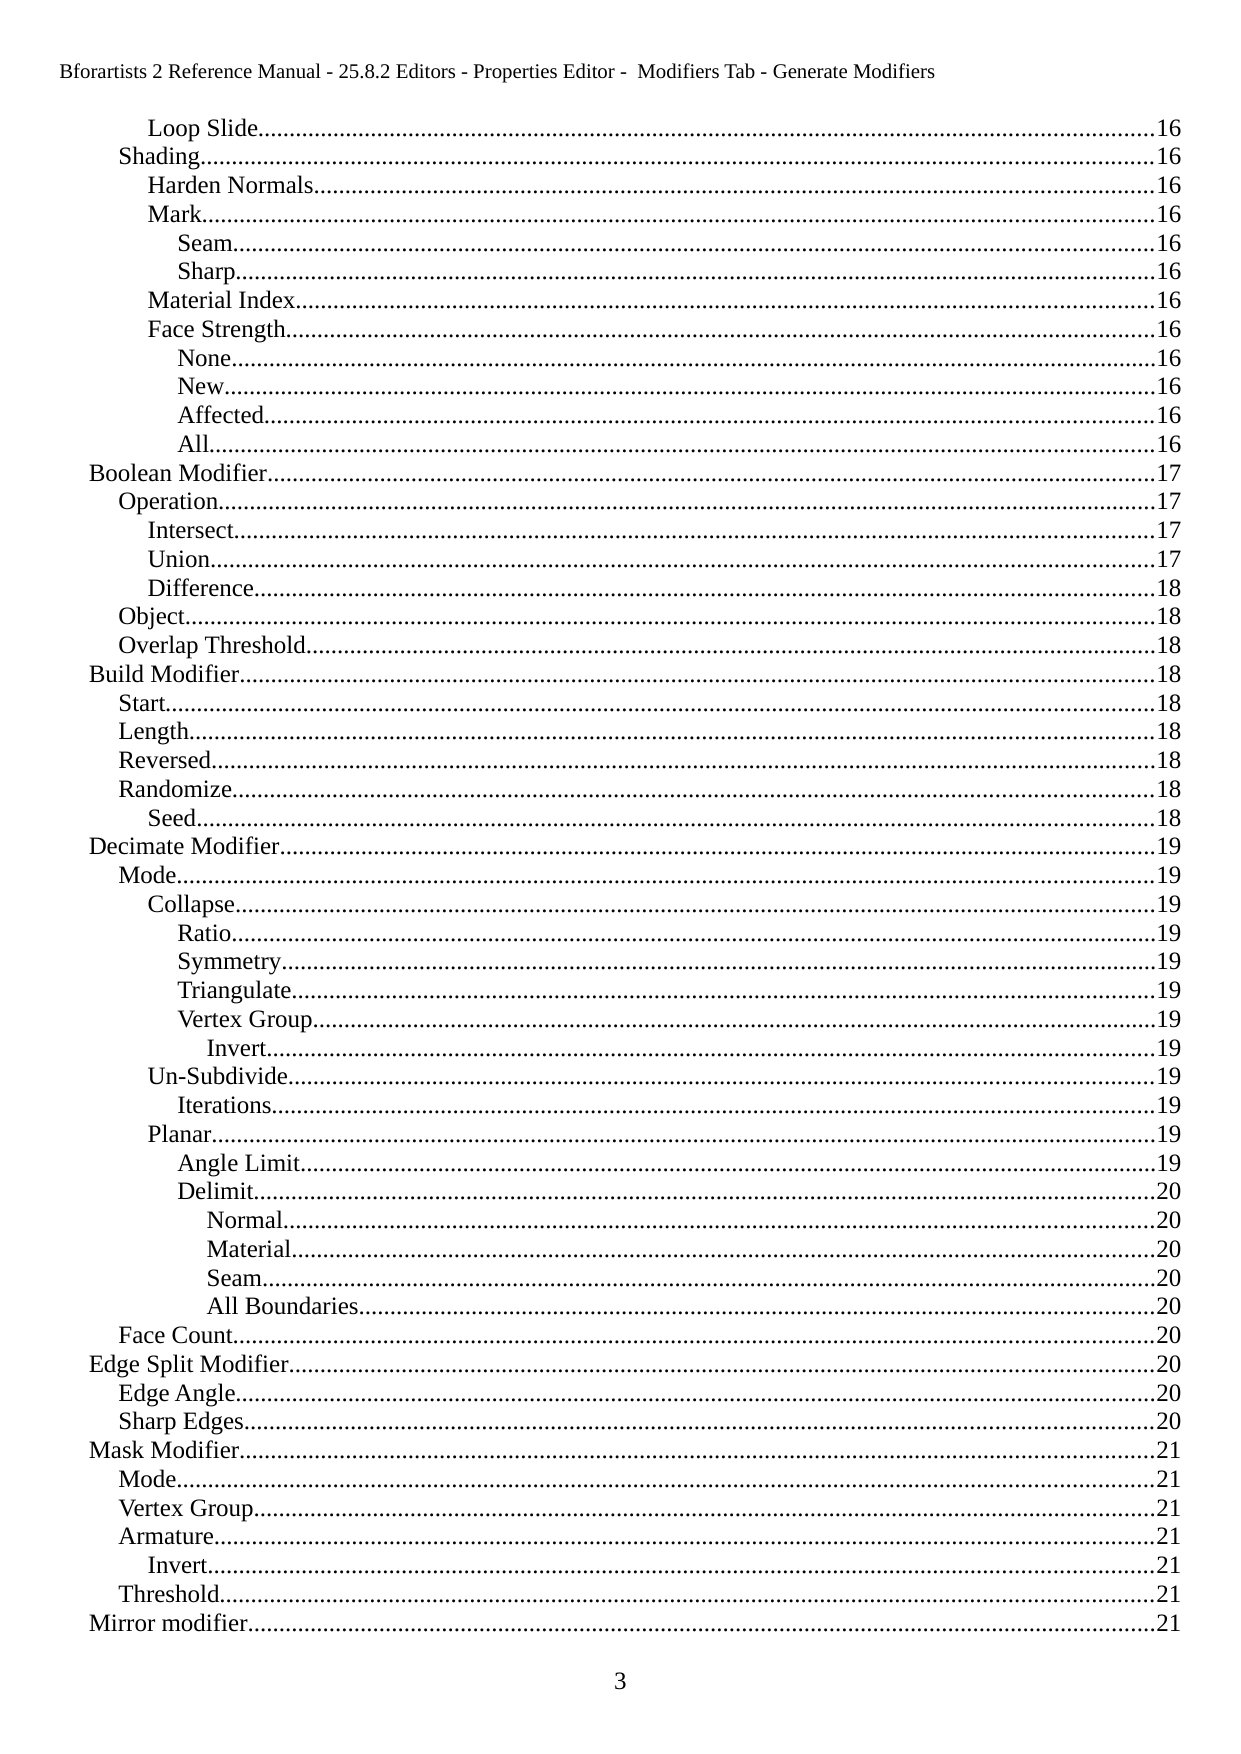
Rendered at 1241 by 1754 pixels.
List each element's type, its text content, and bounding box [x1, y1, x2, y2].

text Vertex Group 19 [177, 1004, 1181, 1033]
text Collapse 19 [147, 889, 1181, 918]
text Union 17 [147, 544, 1181, 573]
text Angle Limit 19 [177, 1148, 1181, 1176]
text Difference 18 [147, 573, 1181, 601]
text Operation 17 [118, 486, 1181, 515]
text Randomize 18 [118, 774, 1181, 803]
text Start 18 [118, 688, 1181, 716]
text Seam 20 [206, 1263, 1181, 1291]
text Mode 21 [118, 1464, 1181, 1493]
text Harden Normals 16 [147, 170, 1181, 199]
text Mirror modifier 21 [88, 1608, 1181, 1636]
text Sharp Edges 20 [118, 1406, 1181, 1435]
text Mask Modifier 21 [88, 1435, 1181, 1464]
text Invert 21 [147, 1550, 1181, 1579]
text Vertex Group 21 [118, 1493, 1181, 1521]
text Length 18 [118, 716, 1181, 745]
text Reversed 18 [118, 745, 1181, 774]
text Face Strength 16 [147, 314, 1181, 343]
text None 16 [177, 343, 1181, 371]
text Delimit 20 [177, 1176, 1181, 1205]
text Edge Split Modifier 20 [88, 1349, 1181, 1378]
text Planar 19 [147, 1119, 1181, 1148]
text All Boundaries 20 [206, 1291, 1181, 1320]
text Face Count 20 [118, 1320, 1181, 1349]
text Loop Slide 16 [147, 113, 1181, 141]
text Shading 16 [118, 141, 1181, 170]
text Affected 16 [177, 400, 1181, 429]
text Mark 16 [147, 199, 1181, 228]
text Un-Subdivide 19 [147, 1061, 1181, 1090]
text Triangulate 19 [177, 975, 1181, 1004]
text Threshold 21 [118, 1579, 1181, 1608]
text Decimate Modifier 19 [88, 831, 1181, 860]
text Material 20 [206, 1234, 1181, 1263]
text Symmetry 19 [177, 946, 1181, 975]
text Seed 18 [147, 803, 1181, 831]
text Ratio 19 [177, 918, 1181, 946]
text Build Modifier 18 [88, 659, 1181, 688]
text Normal 20 [206, 1205, 1181, 1234]
text Armature 21 [118, 1521, 1181, 1550]
text Invert 19 [206, 1033, 1181, 1061]
text Boolean Modifier 17 [88, 458, 1181, 486]
text Intersect 17 [147, 515, 1181, 544]
text Mode 19 [118, 860, 1181, 889]
text Iterations 19 [177, 1090, 1181, 1119]
text Seam 16 [177, 228, 1181, 256]
text Overlap Threshold 18 [118, 630, 1181, 659]
text Object 18 [118, 601, 1181, 630]
text All 16 [177, 429, 1181, 458]
text Material Index 16 [147, 285, 1181, 314]
text Sharp 16 [177, 256, 1181, 285]
text New 16 [177, 371, 1181, 400]
text Edge Angle 20 [118, 1378, 1181, 1406]
